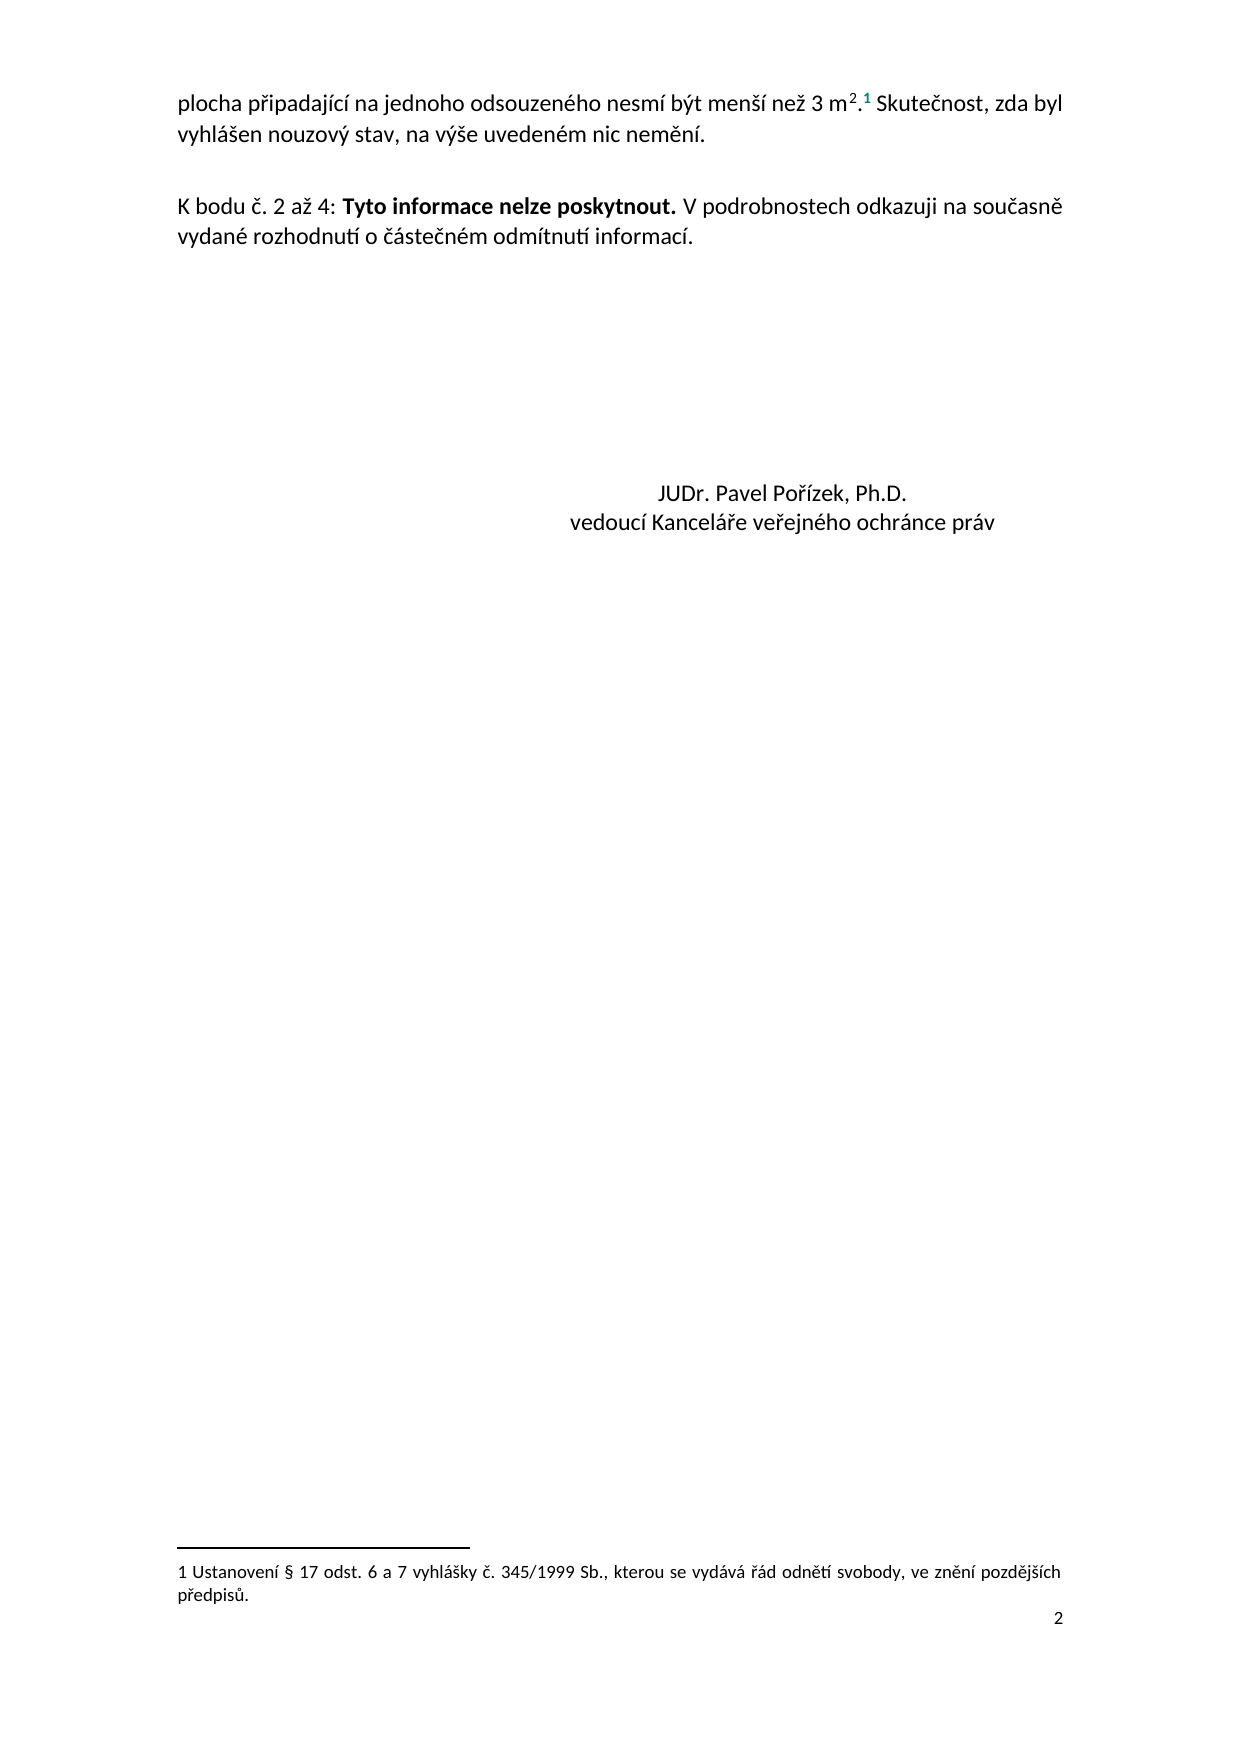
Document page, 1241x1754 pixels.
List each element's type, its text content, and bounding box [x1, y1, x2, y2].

text vedoucí Kanceláře veřejného ochránce práv [502, 507, 1063, 536]
text plocha připadající na jednoho odsouzeného nesmí být menší než 3 m2. Skutečnost, zda byl vyhlášen nouzový stav, na výše uvedeném nic nemění. [177, 88, 1063, 148]
text JUDr. Pavel Pořízek, Ph.D. [502, 478, 1063, 507]
text K bodu č. 2 až 4: Tyto informace nelze poskytnout. V podrobnostech odkazuji na současně vydané rozhodnutí o částečném odmítnutí informací. [177, 191, 1063, 251]
text Ustanovení § 17 odst. 6 a 7 vyhlášky č. 345/1999 Sb., kterou se vydává řád odnětí svobody, ve znění pozdějších předpisů. [177, 1560, 1063, 1606]
